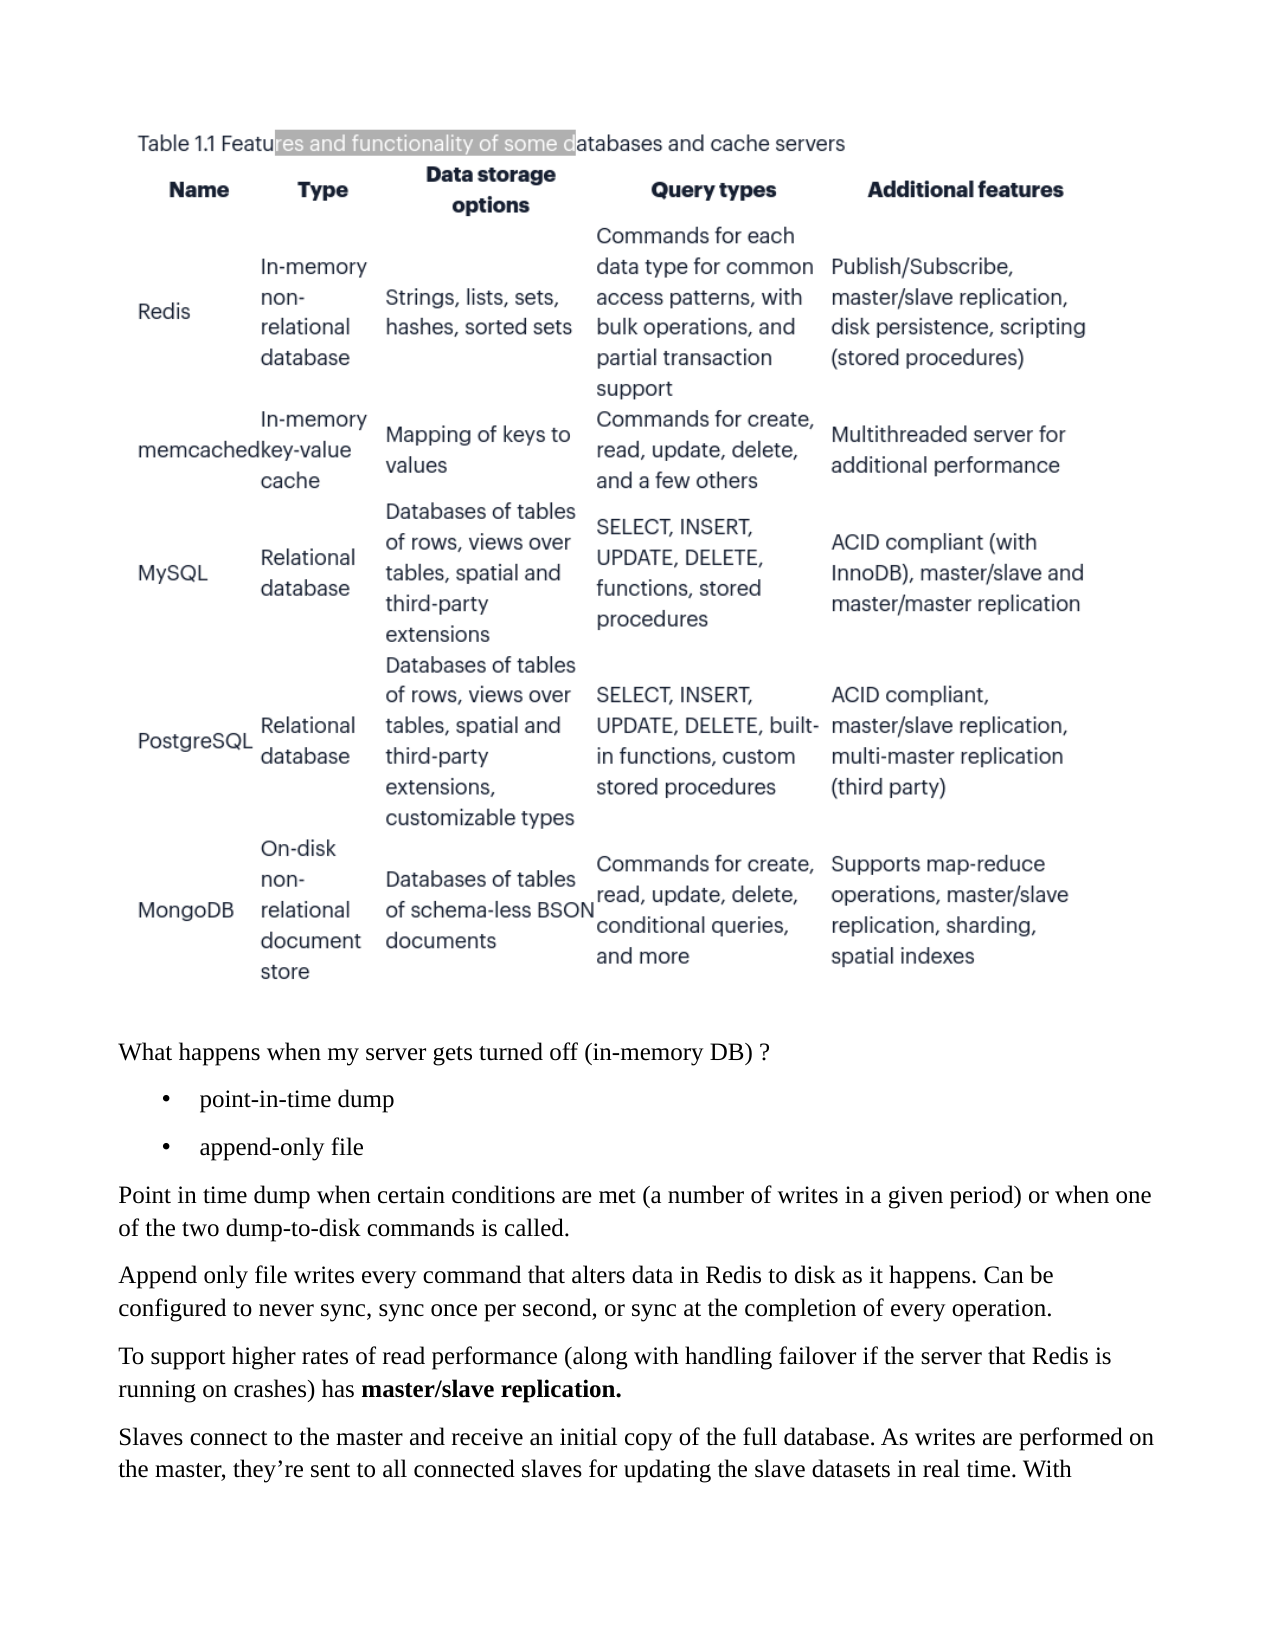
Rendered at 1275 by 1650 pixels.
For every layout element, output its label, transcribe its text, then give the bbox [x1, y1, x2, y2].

text What happens when my server gets turned off (in-memory DB) ? [118, 1037, 1157, 1066]
text Point in time dump when certain conditions are met (a number of writes in a given period) or when one of the two dump-to-disk commands is called. [118, 1180, 1157, 1241]
text To support higher rates of read performance (along with handling failover if the server that Redis is running on crashes) has master/slave replication. [118, 1341, 1157, 1403]
text Slaves connect to the master and receive an initial copy of the full database. As writes are performed on the master, they’re sent to all connected slaves for updating the slave datasets in real time. With [118, 1422, 1157, 1483]
list append-only file [162, 1132, 1157, 1161]
text Append only file writes every command that alters data in Redis to disk as it happens. Can be configured to never sync, sync once per second, or sync at the completion of every operation. [118, 1260, 1157, 1322]
list point-in-time dump [162, 1084, 1157, 1113]
picture [127, 118, 1148, 985]
